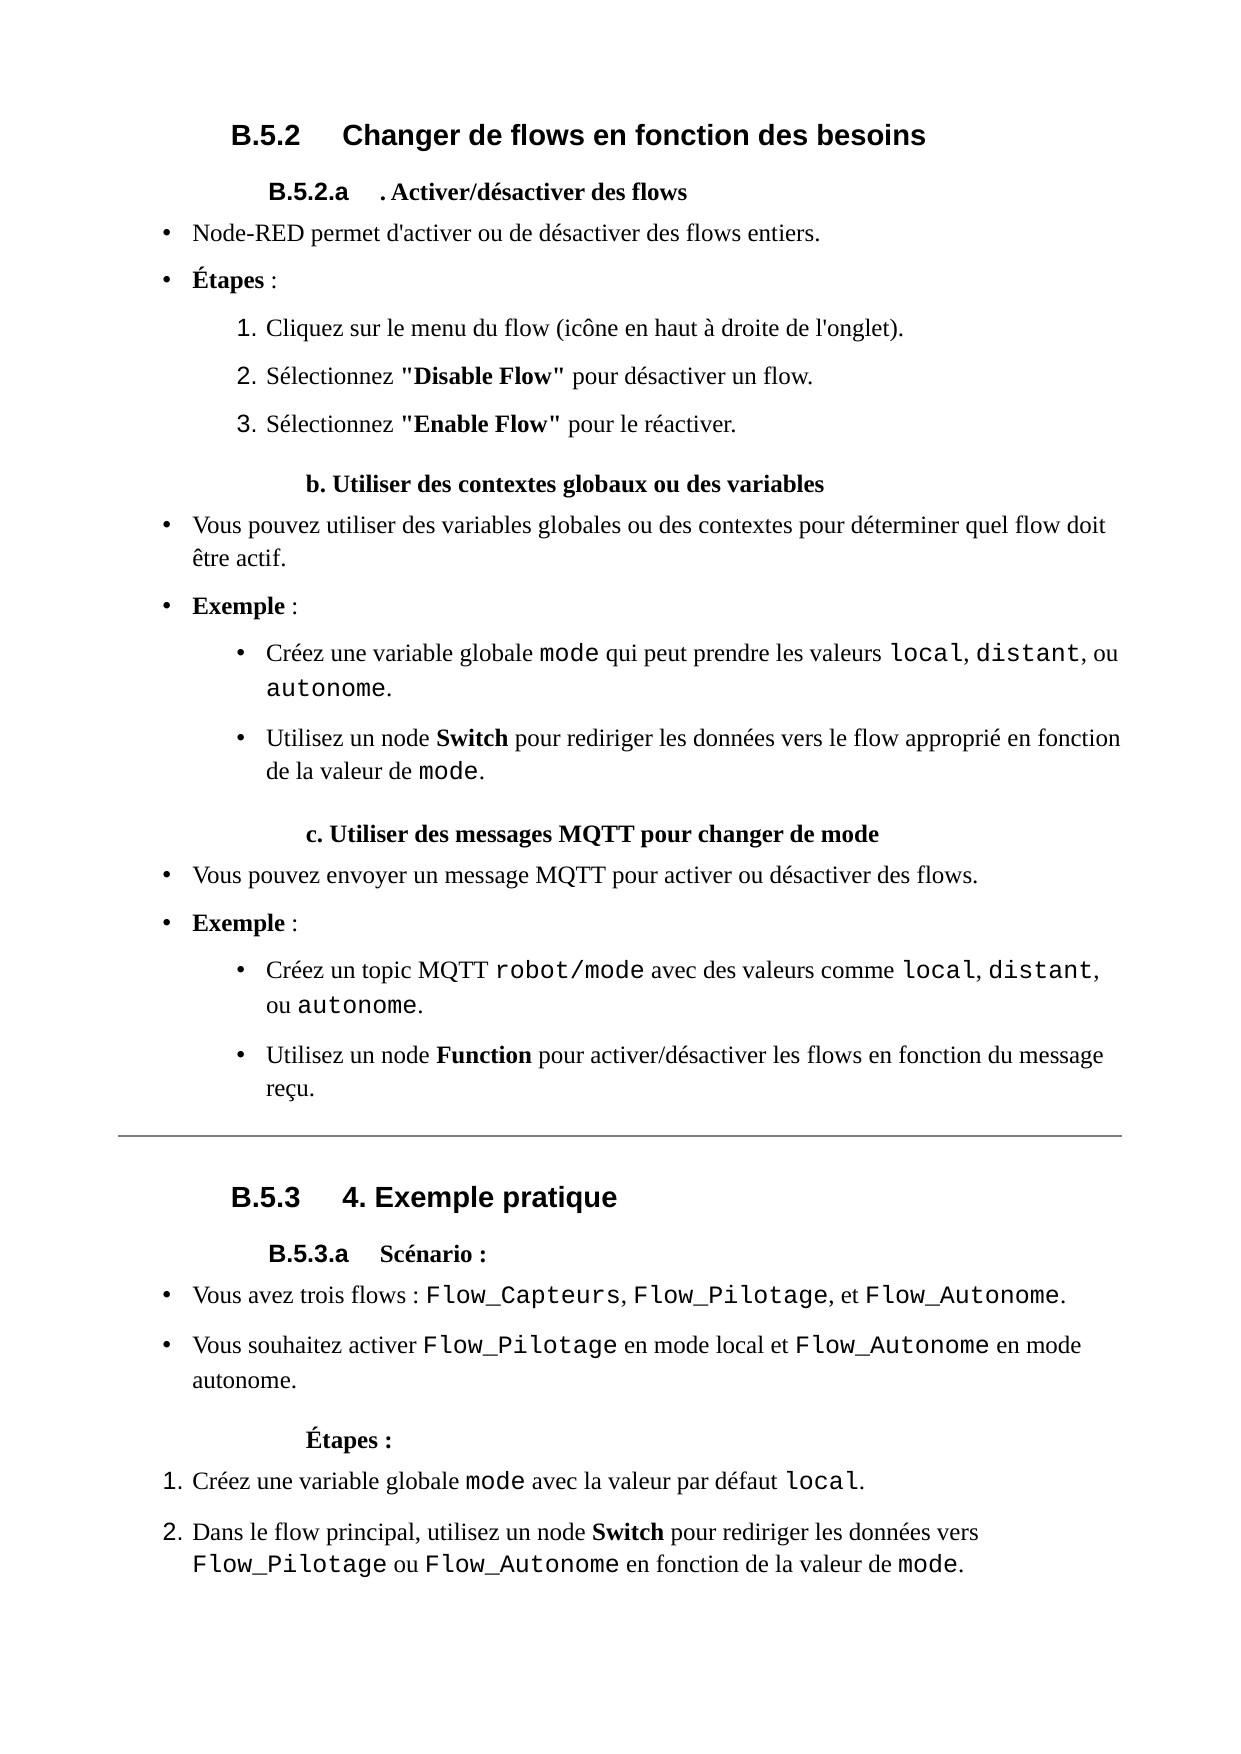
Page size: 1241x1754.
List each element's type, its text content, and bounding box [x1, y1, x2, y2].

subtitle b. Utiliser des contextes globaux ou des variables [268, 469, 1122, 498]
list Utilisez un node Switch pour rediriger les données vers le flow approprié en fonction de la valeur de mode. [236, 723, 1122, 787]
list Utilisez un node Function pour activer/désactiver les flows en fonction du message reçu. [236, 1041, 1122, 1102]
list Vous avez trois flows : Flow_Capteurs, Flow_Pilotage, et Flow_Autonome. [162, 1280, 1122, 1311]
list Vous pouvez envoyer un message MQTT pour activer ou désactiver des flows. [162, 860, 1122, 889]
list Étapes : [162, 266, 1122, 294]
list Vous pouvez utiliser des variables globales ou des contextes pour déterminer quel flow doit être actif. [162, 510, 1122, 572]
subtitle 4. Exemple pratique [231, 1180, 1122, 1213]
list Sélectionnez "Disable Flow" pour désactiver un flow. [236, 361, 1122, 390]
list Exemple : [162, 908, 1122, 937]
list Dans le flow principal, utilisez un node Switch pour rediriger les données vers Flow_Pilotage ou Flow_Autonome en fonction de la valeur de mode. [162, 1516, 1122, 1580]
list Sélectionnez "Enable Flow" pour le réactiver. [236, 409, 1122, 437]
list Créez une variable globale mode avec la valeur par défaut local. [162, 1466, 1122, 1497]
list Créez une variable globale mode qui peut prendre les valeurs local, distant, ou autonome. [236, 638, 1122, 704]
subtitle Étapes : [268, 1425, 1122, 1454]
subtitle . Activer/désactiver des flows [268, 177, 1122, 206]
list Node-RED permet d'activer ou de désactiver des flows entiers. [162, 218, 1122, 247]
subtitle Changer de flows en fonction des besoins [231, 118, 1122, 152]
list Créez un topic MQTT robot/mode avec des valeurs comme local, distant, ou autonome. [236, 955, 1122, 1021]
subtitle c. Utiliser des messages MQTT pour changer de mode [268, 819, 1122, 848]
subtitle Scénario : [268, 1238, 1122, 1267]
list Exemple : [162, 591, 1122, 619]
list Cliquez sur le menu du flow (icône en haut à droite de l'onglet). [236, 313, 1122, 342]
list Vous souhaitez activer Flow_Pilotage en mode local et Flow_Autonome en mode autonome. [162, 1330, 1122, 1394]
